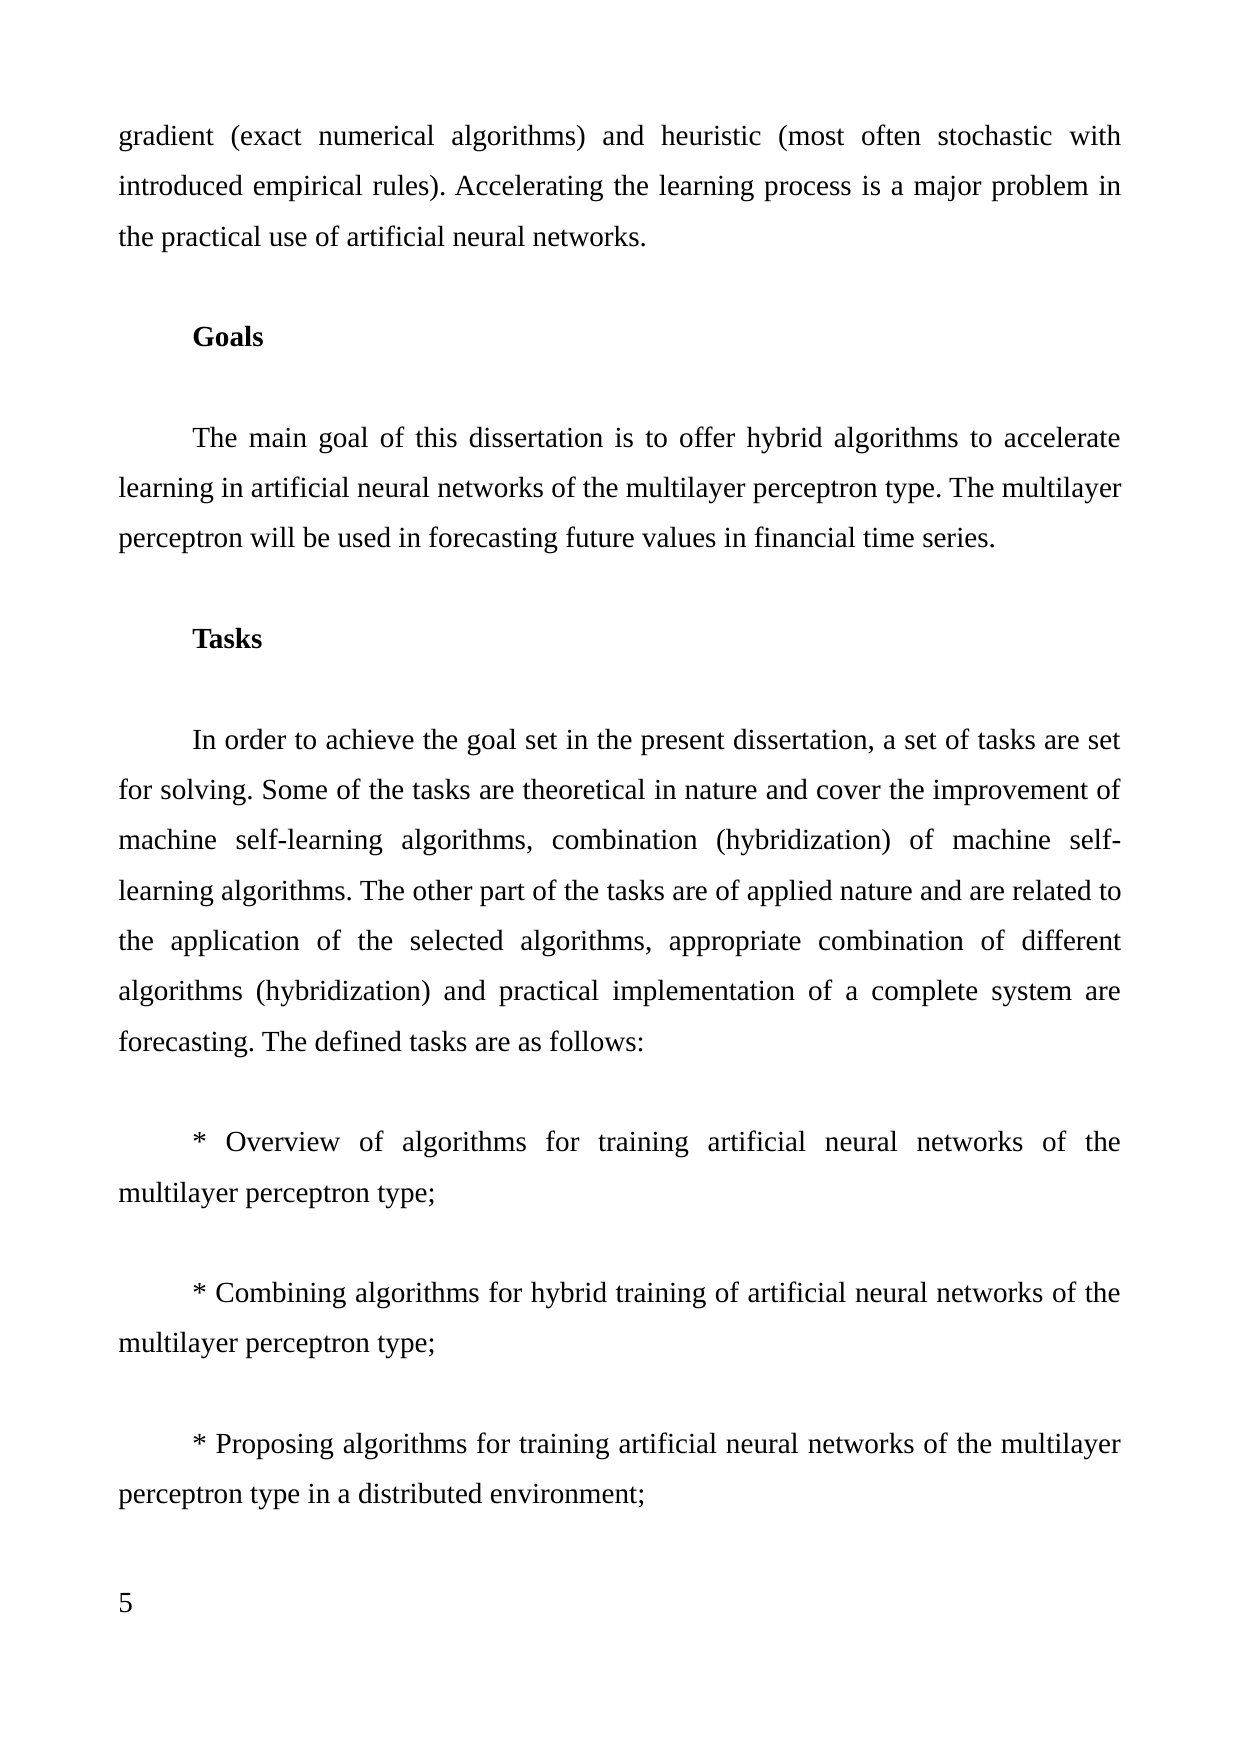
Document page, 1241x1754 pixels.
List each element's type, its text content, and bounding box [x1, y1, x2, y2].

text Tasks [118, 621, 1122, 655]
text * Proposing algorithms for training artificial neural networks of the multilayer perceptron type in a distributed environment; [118, 1426, 1122, 1510]
text * Combining algorithms for hybrid training of artificial neural networks of the multilayer perceptron type; [118, 1275, 1122, 1359]
text Goals [118, 319, 1122, 353]
text In order to achieve the goal set in the present dissertation, a set of tasks are set for solving. Some of the tasks are theoretical in nature and cover the improvement of machine self-learning algorithms, combination (hybridization) of machine self-learning algorithms. The other part of the tasks are of applied nature and are related to the application of the selected algorithms, appropriate combination of different algorithms (hybridization) and practical implementation of a complete system are forecasting. The defined tasks are as follows: [118, 722, 1122, 1057]
text gradient (exact numerical algorithms) and heuristic (most often stochastic with introduced empirical rules). Accelerating the learning process is a major problem in the practical use of artificial neural networks. [118, 118, 1122, 252]
text * Overview of algorithms for training artificial neural networks of the multilayer perceptron type; [118, 1124, 1122, 1208]
text The main goal of this dissertation is to offer hybrid algorithms to accelerate learning in artificial neural networks of the multilayer perceptron type. The multilayer perceptron will be used in forecasting future values in financial time series. [118, 420, 1122, 554]
